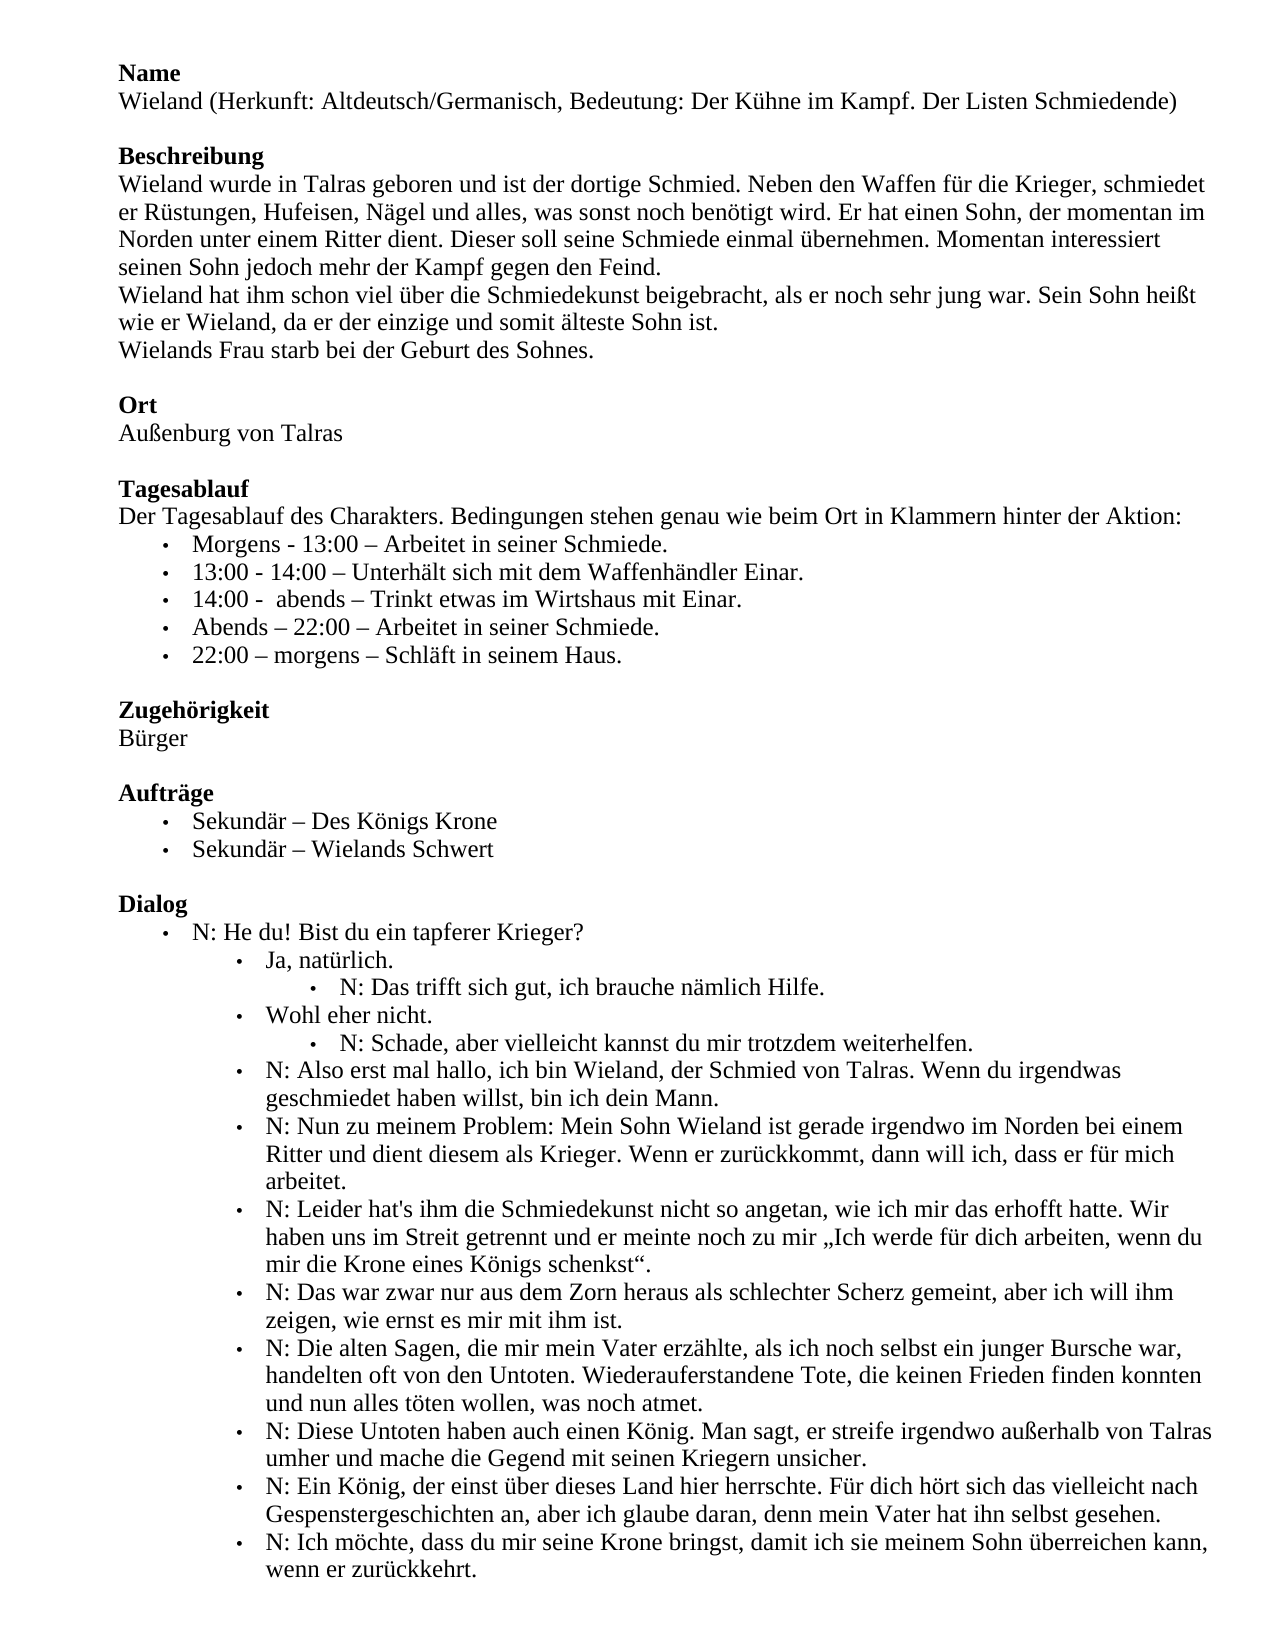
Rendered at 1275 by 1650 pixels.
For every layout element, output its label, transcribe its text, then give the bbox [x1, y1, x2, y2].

list N: Also erst mal hallo, ich bin Wieland, der Schmied von Talras. Wenn du irgendwas geschmiedet haben willst, bin ich dein Mann. [236, 1057, 1216, 1112]
list N: Ein König, der einst über dieses Land hier herrschte. Für dich hört sich das vielleicht nach Gespenstergeschichten an, aber ich glaube daran, denn mein Vater hat ihn selbst gesehen. [236, 1472, 1216, 1528]
text Aufträge [118, 752, 1216, 807]
list N: He du! Bist du ein tapferer Krieger? [162, 918, 1216, 946]
list Wohl eher nicht. [236, 1001, 1216, 1029]
list N: Ich möchte, dass du mir seine Krone bringst, damit ich sie meinem Sohn überreichen kann, wenn er zurückkehrt. [236, 1528, 1216, 1583]
text Wielands Frau starb bei der Geburt des Sohnes. Ort [118, 336, 1216, 419]
list Sekundär – Wielands Schwert [162, 835, 1216, 863]
list N: Die alten Sagen, die mir mein Vater erzählte, als ich noch selbst ein junger Bursche war, handelten oft von den Untoten. Wiederauferstandene Tote, die keinen Frieden finden konnten und nun alles töten wollen, was noch atmet. [236, 1334, 1216, 1417]
list N: Nun zu meinem Problem: Mein Sohn Wieland ist gerade irgendwo im Norden bei einem Ritter und dient diesem als Krieger. Wenn er zurückkommt, dann will ich, dass er für mich arbeitet. [236, 1112, 1216, 1195]
text Dialog [118, 863, 1216, 918]
list 13:00 - 14:00 – Unterhält sich mit dem Waffenhändler Einar. [162, 558, 1216, 586]
text Wieland (Herkunft: Altdeutsch/Germanisch, Bedeutung: Der Kühne im Kampf. Der Listen Schmiedende) Beschreibung Wieland wurde in Talras geboren und ist der dortige Schmied. Neben den Waffen für die Krieger, schmiedet er Rüstungen, Hufeisen, Nägel und alles, was sonst noch benötigt wird. Er hat einen Sohn, der momentan im Norden unter einem Ritter dient. Dieser soll seine Schmiede einmal übernehmen. Momentan interessiert seinen Sohn jedoch mehr der Kampf gegen den Feind. [118, 87, 1216, 281]
list Morgens - 13:00 – Arbeitet in seiner Schmiede. [162, 530, 1216, 558]
list Abends – 22:00 – Arbeitet in seiner Schmiede. [162, 613, 1216, 641]
list N: Schade, aber vielleicht kannst du mir trotzdem weiterhelfen. [310, 1029, 1216, 1057]
text Zugehörigkeit [118, 669, 1216, 724]
list 22:00 – morgens – Schläft in seinem Haus. [162, 641, 1216, 669]
list N: Das war zwar nur aus dem Zorn heraus als schlechter Scherz gemeint, aber ich will ihm zeigen, wie ernst es mir mit ihm ist. [236, 1278, 1216, 1334]
list Sekundär – Des Königs Krone [162, 807, 1216, 835]
list 14:00 - abends – Trinkt etwas im Wirtshaus mit Einar. [162, 586, 1216, 613]
text Wieland hat ihm schon viel über die Schmiedekunst beigebracht, als er noch sehr jung war. Sein Sohn heißt wie er Wieland, da er der einzige und somit älteste Sohn ist. [118, 281, 1216, 336]
list N: Leider hat's ihm die Schmiedekunst nicht so angetan, wie ich mir das erhofft hatte. Wir haben uns im Streit getrennt und er meinte noch zu mir „Ich werde für dich arbeiten, wenn du mir die Krone eines Königs schenkst“. [236, 1195, 1216, 1278]
text Außenburg von Talras [118, 419, 1216, 447]
list N: Das trifft sich gut, ich brauche nämlich Hilfe. [310, 973, 1216, 1001]
text Bürger [118, 724, 1216, 752]
list Ja, natürlich. [236, 946, 1216, 973]
text Name [118, 59, 1216, 87]
list N: Diese Untoten haben auch einen König. Man sagt, er streife irgendwo außerhalb von Talras umher und mache die Gegend mit seinen Kriegern unsicher. [236, 1417, 1216, 1472]
text Tagesablauf Der Tagesablauf des Charakters. Bedingungen stehen genau wie beim Ort in Klammern hinter der Aktion: [118, 447, 1216, 530]
